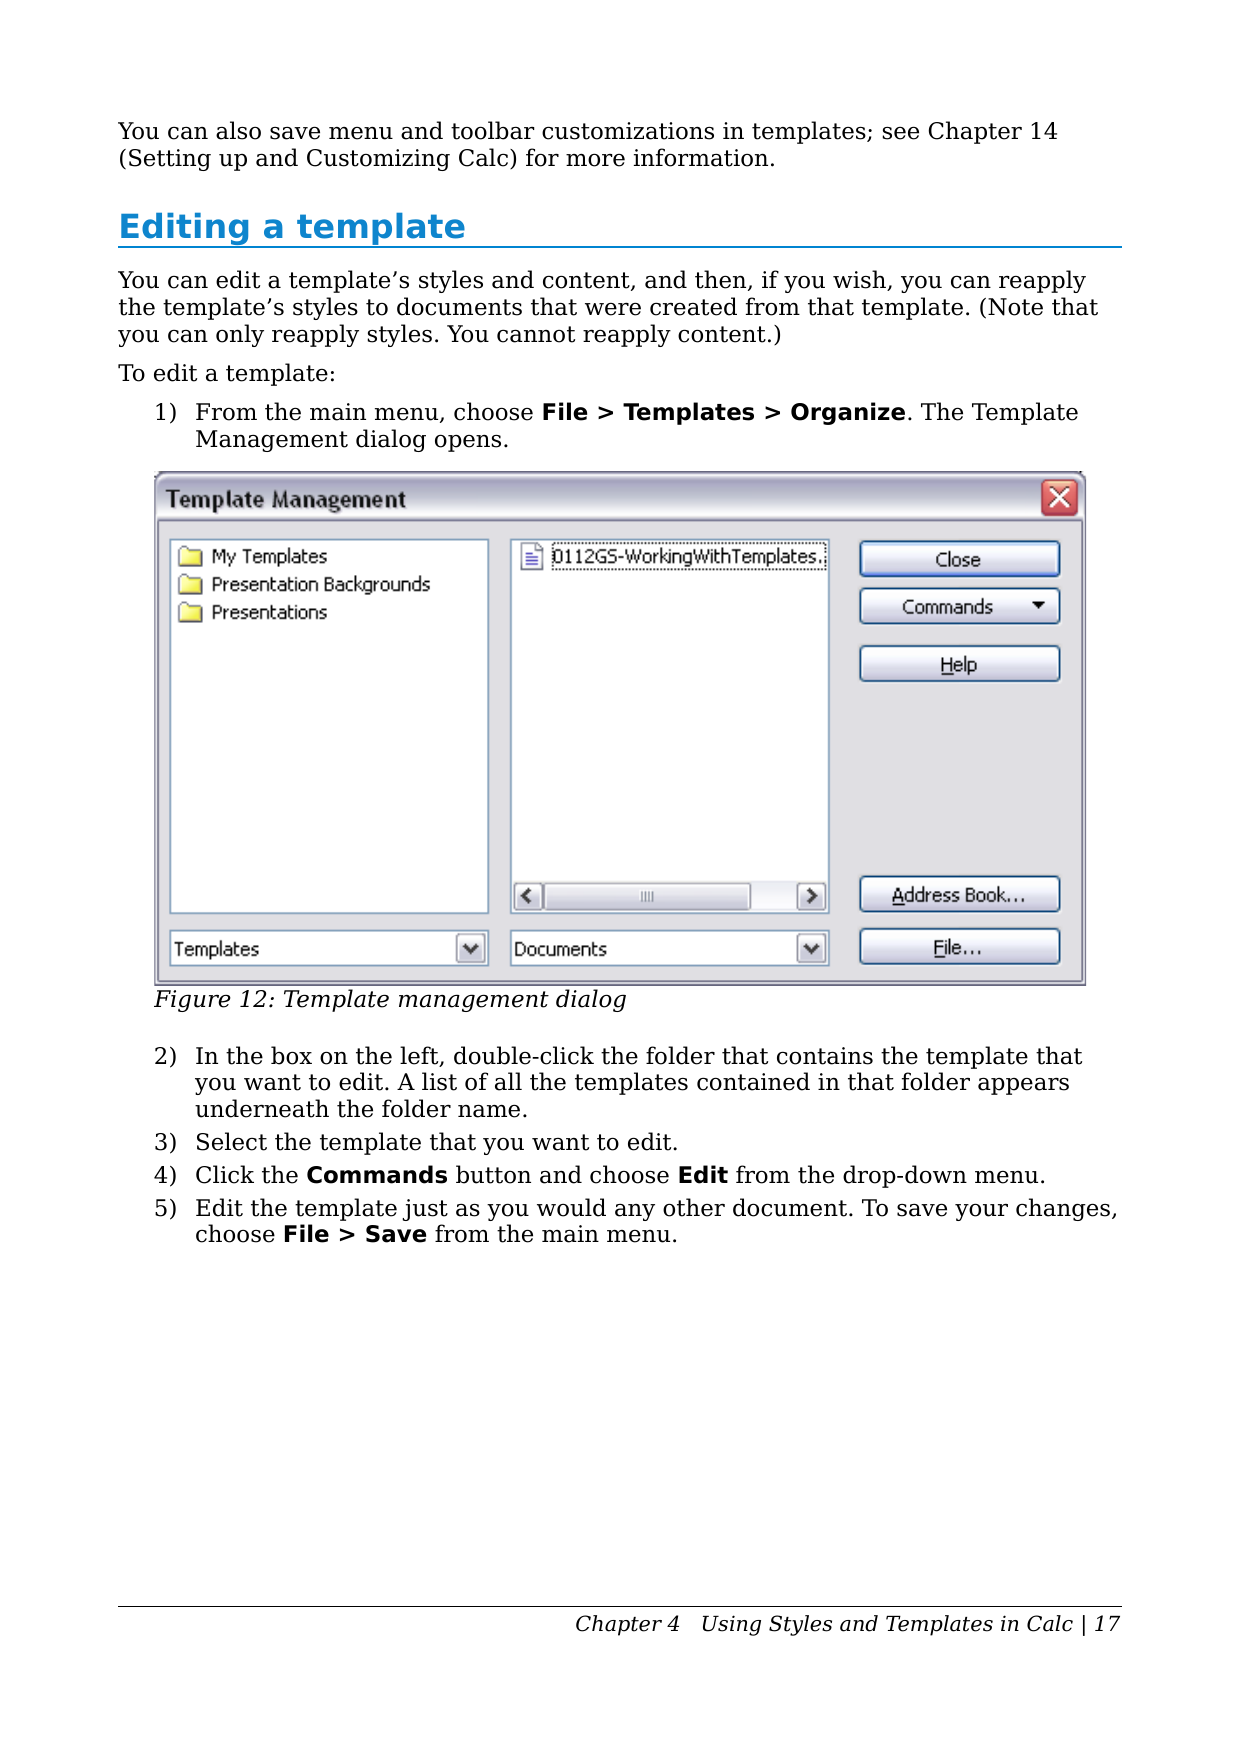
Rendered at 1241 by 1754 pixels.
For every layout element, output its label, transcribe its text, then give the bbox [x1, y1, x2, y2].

picture [154, 471, 1087, 986]
list In the box on the left, double-click the folder that contains the template that you want to edit. A list of all the templates contained in that folder appears underneath the folder name. [177, 1043, 1122, 1123]
list From the main menu, choose File > Templates > Organize. The Template Management dialog opens. [177, 399, 1122, 452]
list Click the Commands button and choose Edit from the drop-down menu. [177, 1162, 1122, 1189]
text To edit a template: [118, 360, 1122, 387]
subtitle Editing a template [118, 208, 1122, 246]
list Edit the template just as you would any other document. To save your changes, choose File > Save from the main menu. [177, 1195, 1122, 1248]
text You can edit a template’s styles and content, and then, if you wish, you can reapply the template’s styles to documents that were created from that template. (Note that you can only reapply styles. You cannot reapply content.) [118, 267, 1122, 347]
text Figure 12: Template management dialog [154, 986, 1086, 1012]
text You can also save menu and toolbar customizations in templates; see Chapter 14 (Setting up and Customizing Calc) for more information. [118, 118, 1122, 171]
list Select the template that you want to edit. [177, 1129, 1122, 1156]
